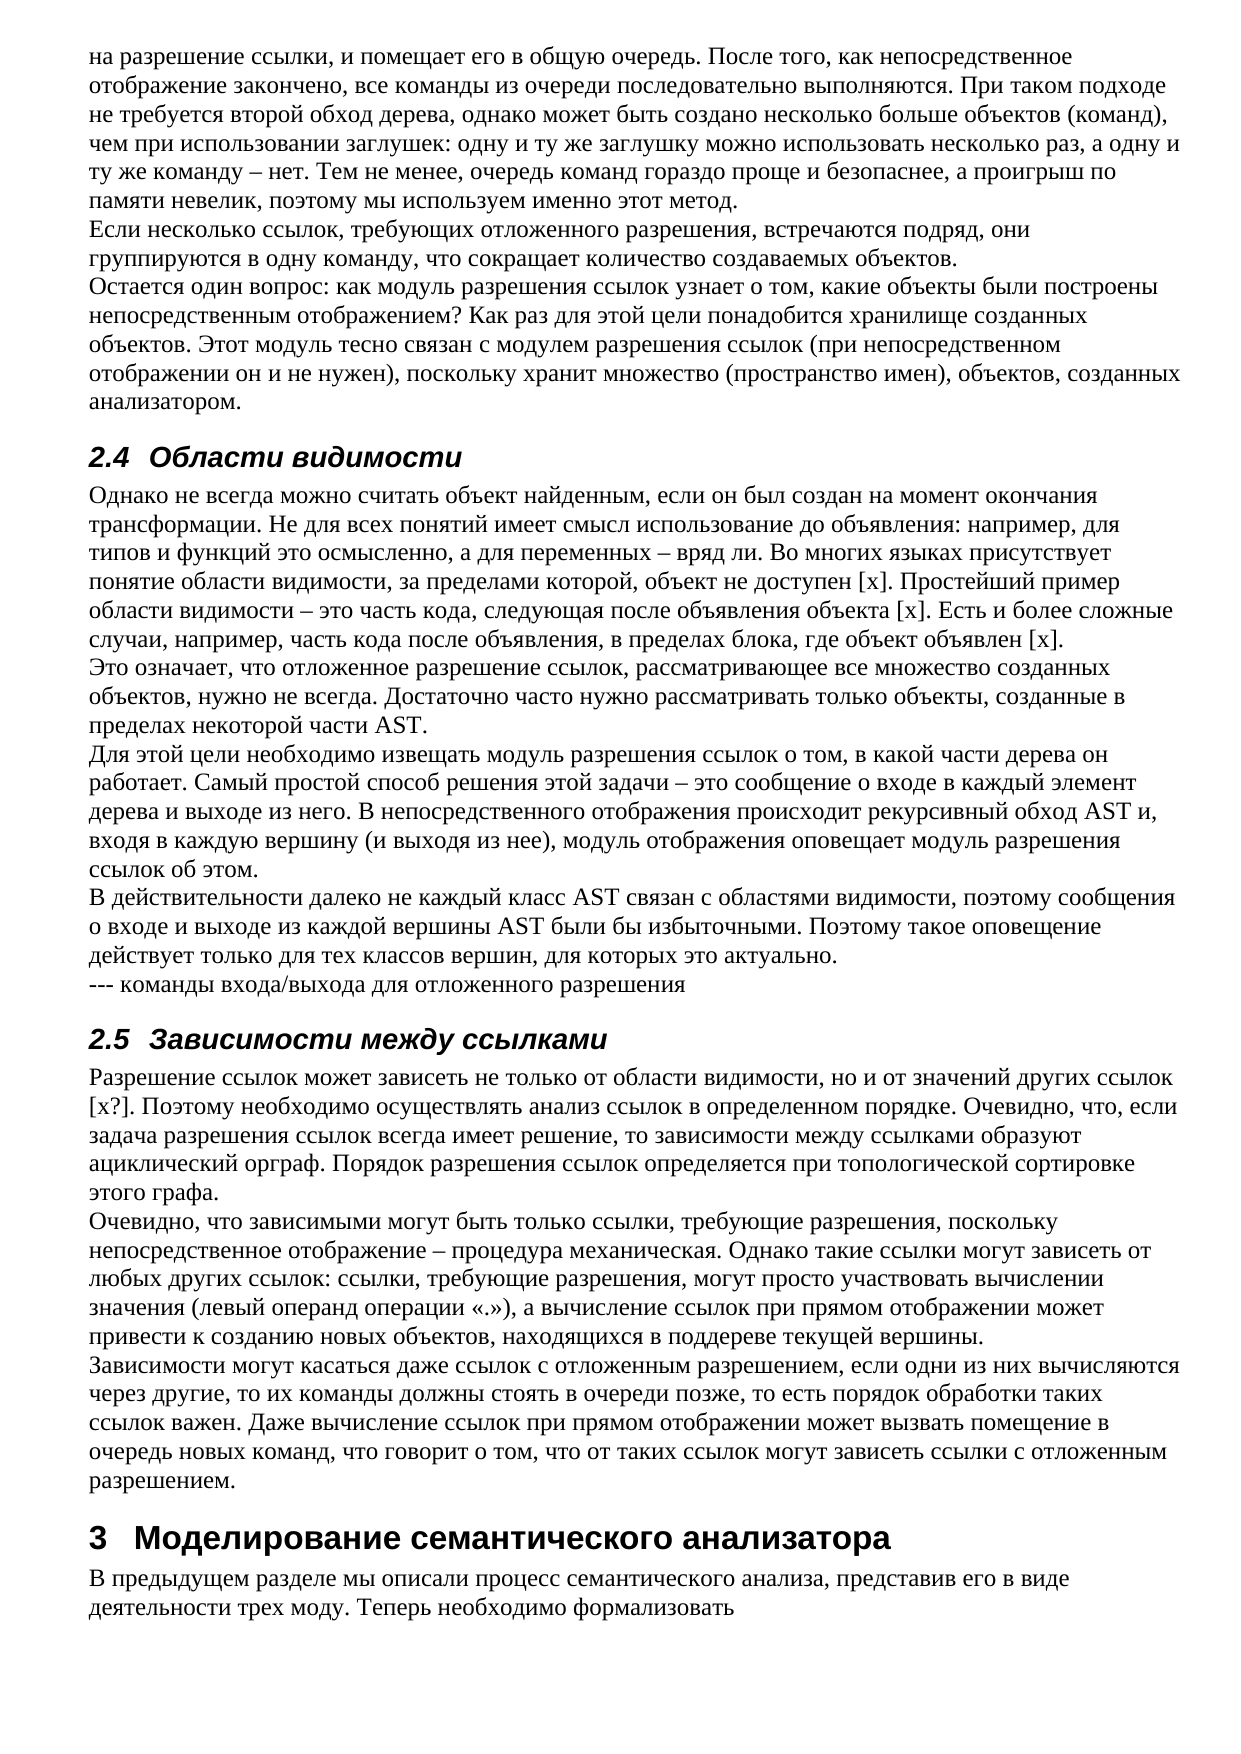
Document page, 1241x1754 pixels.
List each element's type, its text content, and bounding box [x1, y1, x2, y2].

text Это означает, что отложенное разрешение ссылок, рассматривающее все множество созданных объектов, нужно не всегда. Достаточно часто нужно рассматривать только объекты, созданные в пределах некоторой части AST. [89, 652, 1181, 739]
text Разрешение ссылок может зависеть не только от области видимости, но и от значений других ссылок [x?]. Поэтому необходимо осуществлять анализ ссылок в определенном порядке. Очевидно, что, если задача разрешения ссылок всегда имеет решение, то зависимости между ссылками образуют ациклический орграф. Порядок разрешения ссылок определяется при топологической сортировке этого графа. [89, 1062, 1181, 1206]
text Однако не всегда можно считать объект найденным, если он был создан на момент окончания трансформации. Не для всех понятий имеет смысл использование до объявления: например, для типов и функций это осмысленно, а для переменных – вряд ли. Во многих языках присутствует понятие области видимости, за пределами которой, объект не доступен [x]. Простейший пример области видимости – это часть кода, следующая после объявления объекта [x]. Есть и более сложные случаи, например, часть кода после объявления, в пределах блока, где объект объявлен [x]. [89, 480, 1181, 652]
text Зависимости могут касаться даже ссылок с отложенным разрешением, если одни из них вычисляются через другие, то их команды должны стоять в очереди позже, то есть порядок обработки таких ссылок важен. Даже вычисление ссылок при прямом отображении может вызвать помещение в очередь новых команд, что говорит о том, что от таких ссылок могут зависеть ссылки с отложенным разрешением. [89, 1350, 1181, 1493]
text Остается один вопрос: как модуль разрешения ссылок узнает о том, какие объекты были построены непосредственным отображением? Как раз для этой цели понадобится хранилище созданных объектов. Этот модуль тесно связан с модулем разрешения ссылок (при непосредственном отображении он и не нужен), поскольку хранит множество (пространство имен), объектов, созданных анализатором. [89, 271, 1181, 415]
text на разрешение ссылки, и помещает его в общую очередь. После того, как непосредственное отображение закончено, все команды из очереди последовательно выполняются. При таком подходе не требуется второй обход дерева, однако может быть создано несколько больше объектов (команд), чем при использовании заглушек: одну и ту же заглушку можно использовать несколько раз, а одну и ту же команду – нет. Тем не менее, очередь команд гораздо проще и безопаснее, а проигрыш по памяти невелик, поэтому мы используем именно этот метод. [89, 41, 1181, 214]
subtitle Моделирование семантического анализатора [89, 1518, 1181, 1557]
text Если несколько ссылок, требующих отложенного разрешения, встречаются подряд, они группируются в одну команду, что сокращает количество создаваемых объектов. [89, 214, 1181, 271]
subtitle Зависимости между ссылками [89, 1022, 1181, 1056]
text Очевидно, что зависимыми могут быть только ссылки, требующие разрешения, поскольку непосредственное отображение – процедура механическая. Однако такие ссылки могут зависеть от любых других ссылок: ссылки, требующие разрешения, могут просто участвовать вычислении значения (левый операнд операции «.»), а вычисление ссылок при прямом отображении может привести к созданию новых объектов, находящихся в поддереве текущей вершины. [89, 1206, 1181, 1350]
text Для этой цели необходимо извещать модуль разрешения ссылок о том, в какой части дерева он работает. Самый простой способ решения этой задачи – это сообщение о входе в каждый элемент дерева и выходе из него. В непосредственного отображения происходит рекурсивный обход AST и, входя в каждую вершину (и выходя из нее), модуль отображения оповещает модуль разрешения ссылок об этом. [89, 739, 1181, 882]
text В предыдущем разделе мы описали процесс семантического анализа, представив его в виде деятельности трех моду. Теперь необходимо формализовать [89, 1563, 1181, 1621]
text В действительности далеко не каждый класс AST связан с областями видимости, поэтому сообщения о входе и выходе из каждой вершины AST были бы избыточными. Поэтому такое оповещение действует только для тех классов вершин, для которых это актуально. [89, 882, 1181, 969]
text --- команды входа/выхода для отложенного разрешения [89, 969, 1181, 997]
subtitle Области видимости [89, 440, 1181, 474]
